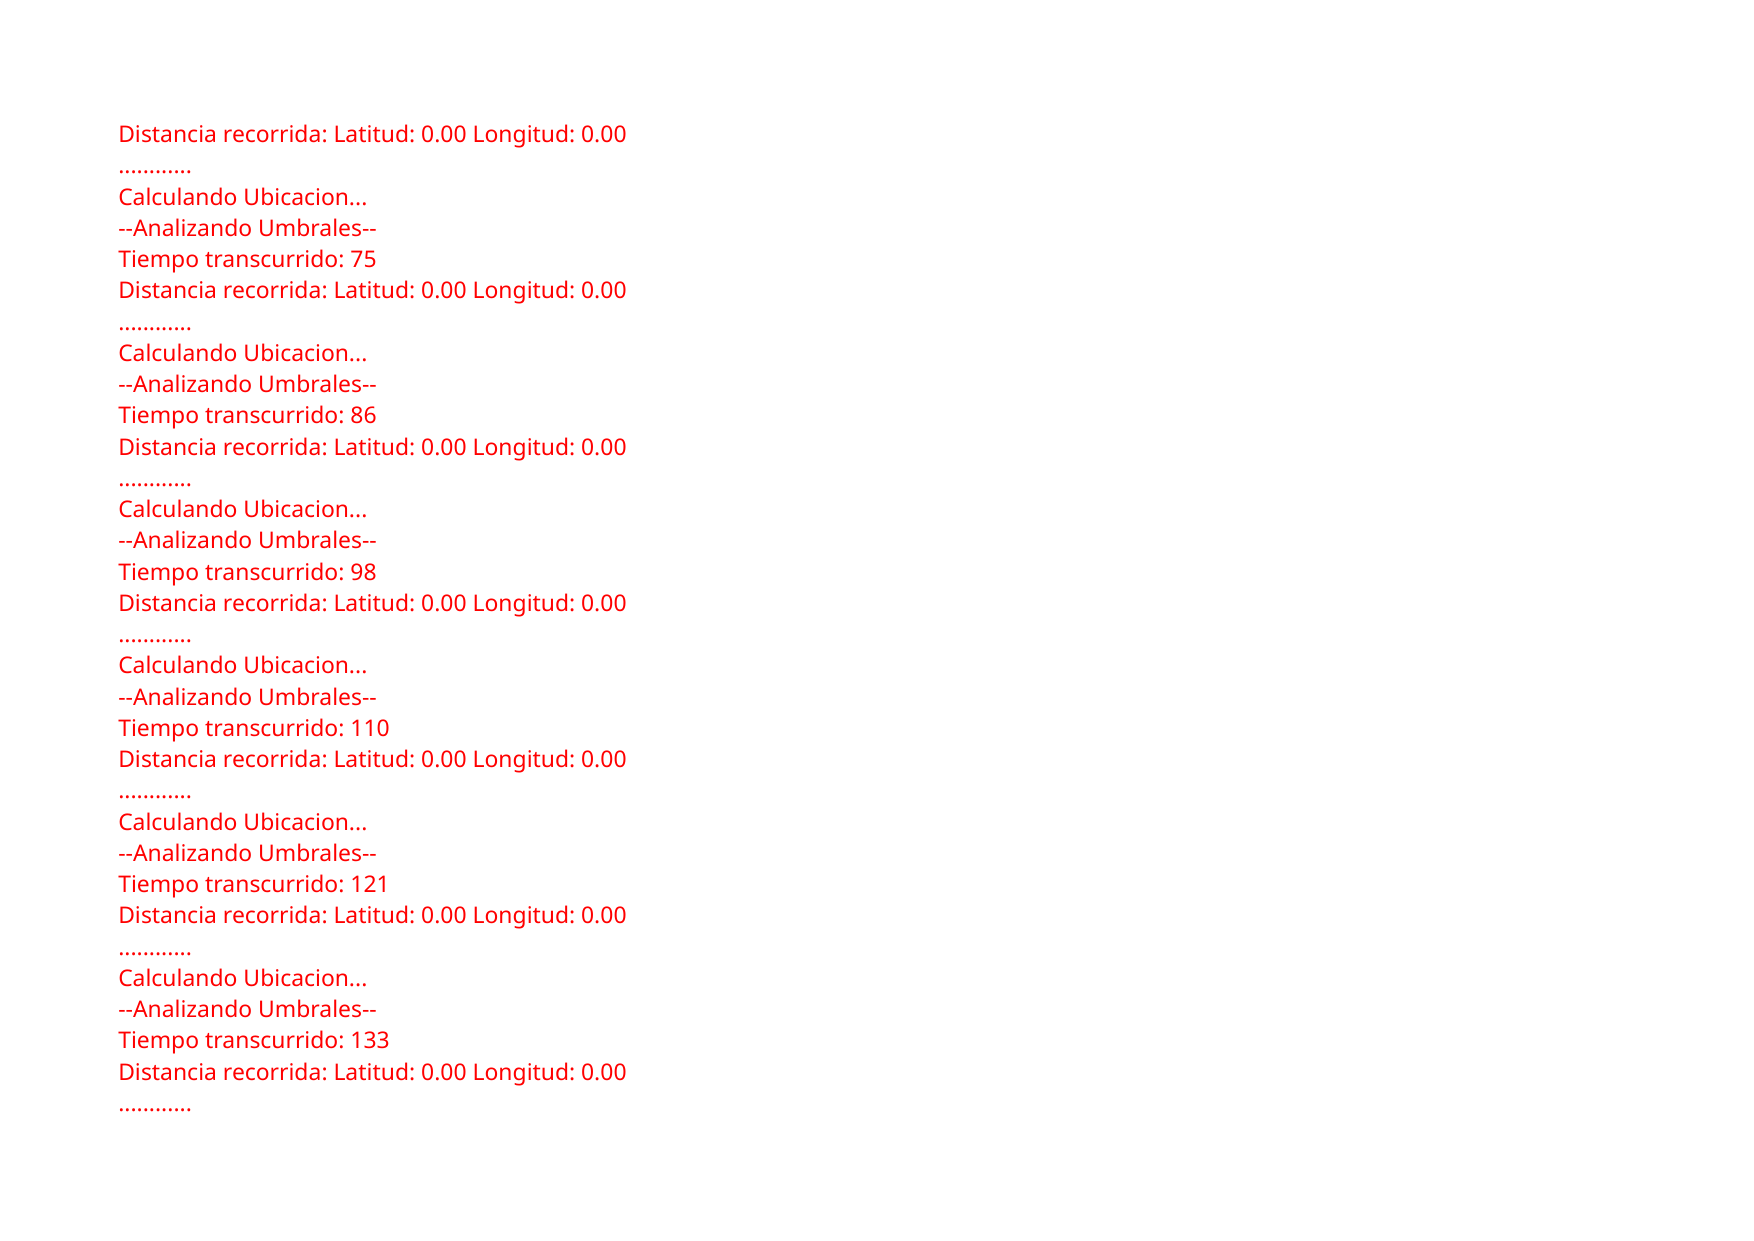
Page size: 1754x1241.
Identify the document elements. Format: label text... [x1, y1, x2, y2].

text Tiempo transcurrido: 86 [118, 399, 1636, 431]
text --Analizando Umbrales-- [118, 368, 1636, 399]
text Distancia recorrida: Latitud: 0.00 Longitud: 0.00 [118, 899, 1636, 931]
text Calculando Ubicacion... [118, 962, 1636, 993]
text ............ [118, 149, 1636, 181]
text Tiempo transcurrido: 133 [118, 1024, 1636, 1056]
text Tiempo transcurrido: 98 [118, 556, 1636, 587]
text Tiempo transcurrido: 75 [118, 243, 1636, 274]
text Distancia recorrida: Latitud: 0.00 Longitud: 0.00 [118, 118, 1636, 149]
text ............ [118, 774, 1636, 806]
text Calculando Ubicacion... [118, 493, 1636, 524]
text --Analizando Umbrales-- [118, 993, 1636, 1024]
text Distancia recorrida: Latitud: 0.00 Longitud: 0.00 [118, 431, 1636, 462]
text ............ [118, 1087, 1636, 1118]
text ............ [118, 931, 1636, 962]
text Distancia recorrida: Latitud: 0.00 Longitud: 0.00 [118, 743, 1636, 774]
text --Analizando Umbrales-- [118, 524, 1636, 556]
text Tiempo transcurrido: 110 [118, 712, 1636, 743]
text ............ [118, 618, 1636, 649]
text Calculando Ubicacion... [118, 181, 1636, 212]
text --Analizando Umbrales-- [118, 212, 1636, 243]
text Tiempo transcurrido: 121 [118, 868, 1636, 899]
text Distancia recorrida: Latitud: 0.00 Longitud: 0.00 [118, 274, 1636, 306]
text Calculando Ubicacion... [118, 337, 1636, 368]
text Calculando Ubicacion... [118, 806, 1636, 837]
text ............ [118, 306, 1636, 337]
text ............ [118, 462, 1636, 493]
text Calculando Ubicacion... [118, 649, 1636, 681]
text Distancia recorrida: Latitud: 0.00 Longitud: 0.00 [118, 587, 1636, 618]
text --Analizando Umbrales-- [118, 837, 1636, 868]
text Distancia recorrida: Latitud: 0.00 Longitud: 0.00 [118, 1056, 1636, 1087]
text --Analizando Umbrales-- [118, 681, 1636, 712]
